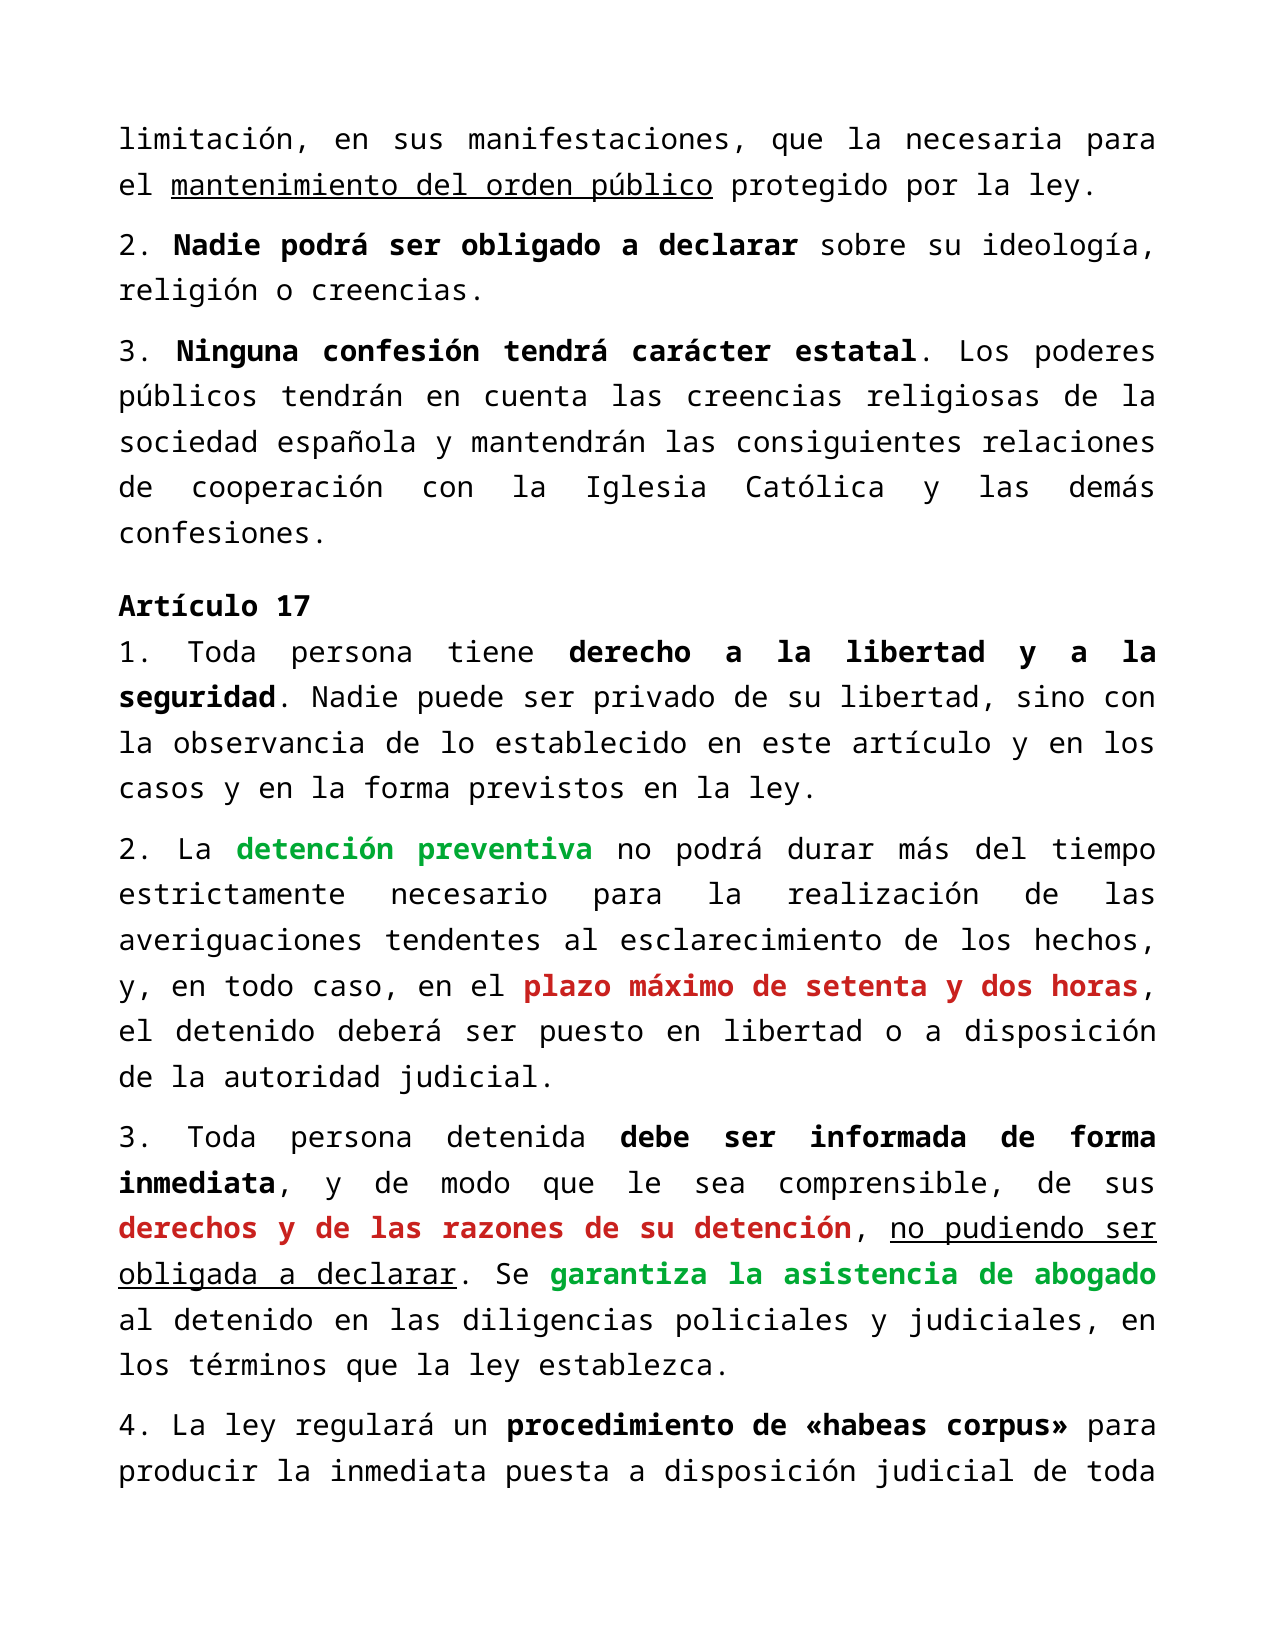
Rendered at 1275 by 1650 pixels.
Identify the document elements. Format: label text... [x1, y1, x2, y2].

text limitación, en sus manifestaciones, que la necesaria para el mantenimiento del orden público protegido por la ley. [118, 118, 1157, 203]
subtitle Artículo 17 [118, 585, 1157, 625]
text 4. La ley regulará un procedimiento de «habeas corpus» para producir la inmediata puesta a disposición judicial de toda [118, 1405, 1157, 1490]
text 2. Nadie podrá ser obligado a declarar sobre su ideología, religión o creencias. [118, 224, 1157, 309]
text 3. Toda persona detenida debe ser informada de forma inmediata, y de modo que le sea comprensible, de sus derechos y de las razones de su detención, no pudiendo ser obligada a declarar. Se garantiza la asistencia de abogado al detenido en las diligencias policiales y judiciales, en los términos que la ley establezca. [118, 1116, 1157, 1384]
text 2. La detención preventiva no podrá durar más del tiempo estrictamente necesario para la realización de las averiguaciones tendentes al esclarecimiento de los hechos, y, en todo caso, en el plazo máximo de setenta y dos horas, el detenido deberá ser puesto en libertad o a disposición de la autoridad judicial. [118, 828, 1157, 1096]
text 3. Ninguna confesión tendrá carácter estatal. Los poderes públicos tendrán en cuenta las creencias religiosas de la sociedad española y mantendrán las consiguientes relaciones de cooperación con la Iglesia Católica y las demás confesiones. [118, 330, 1157, 552]
text 1. Toda persona tiene derecho a la libertad y a la seguridad. Nadie puede ser privado de su libertad, sino con la observancia de lo establecido en este artículo y en los casos y en la forma previstos en la ley. [118, 631, 1157, 807]
